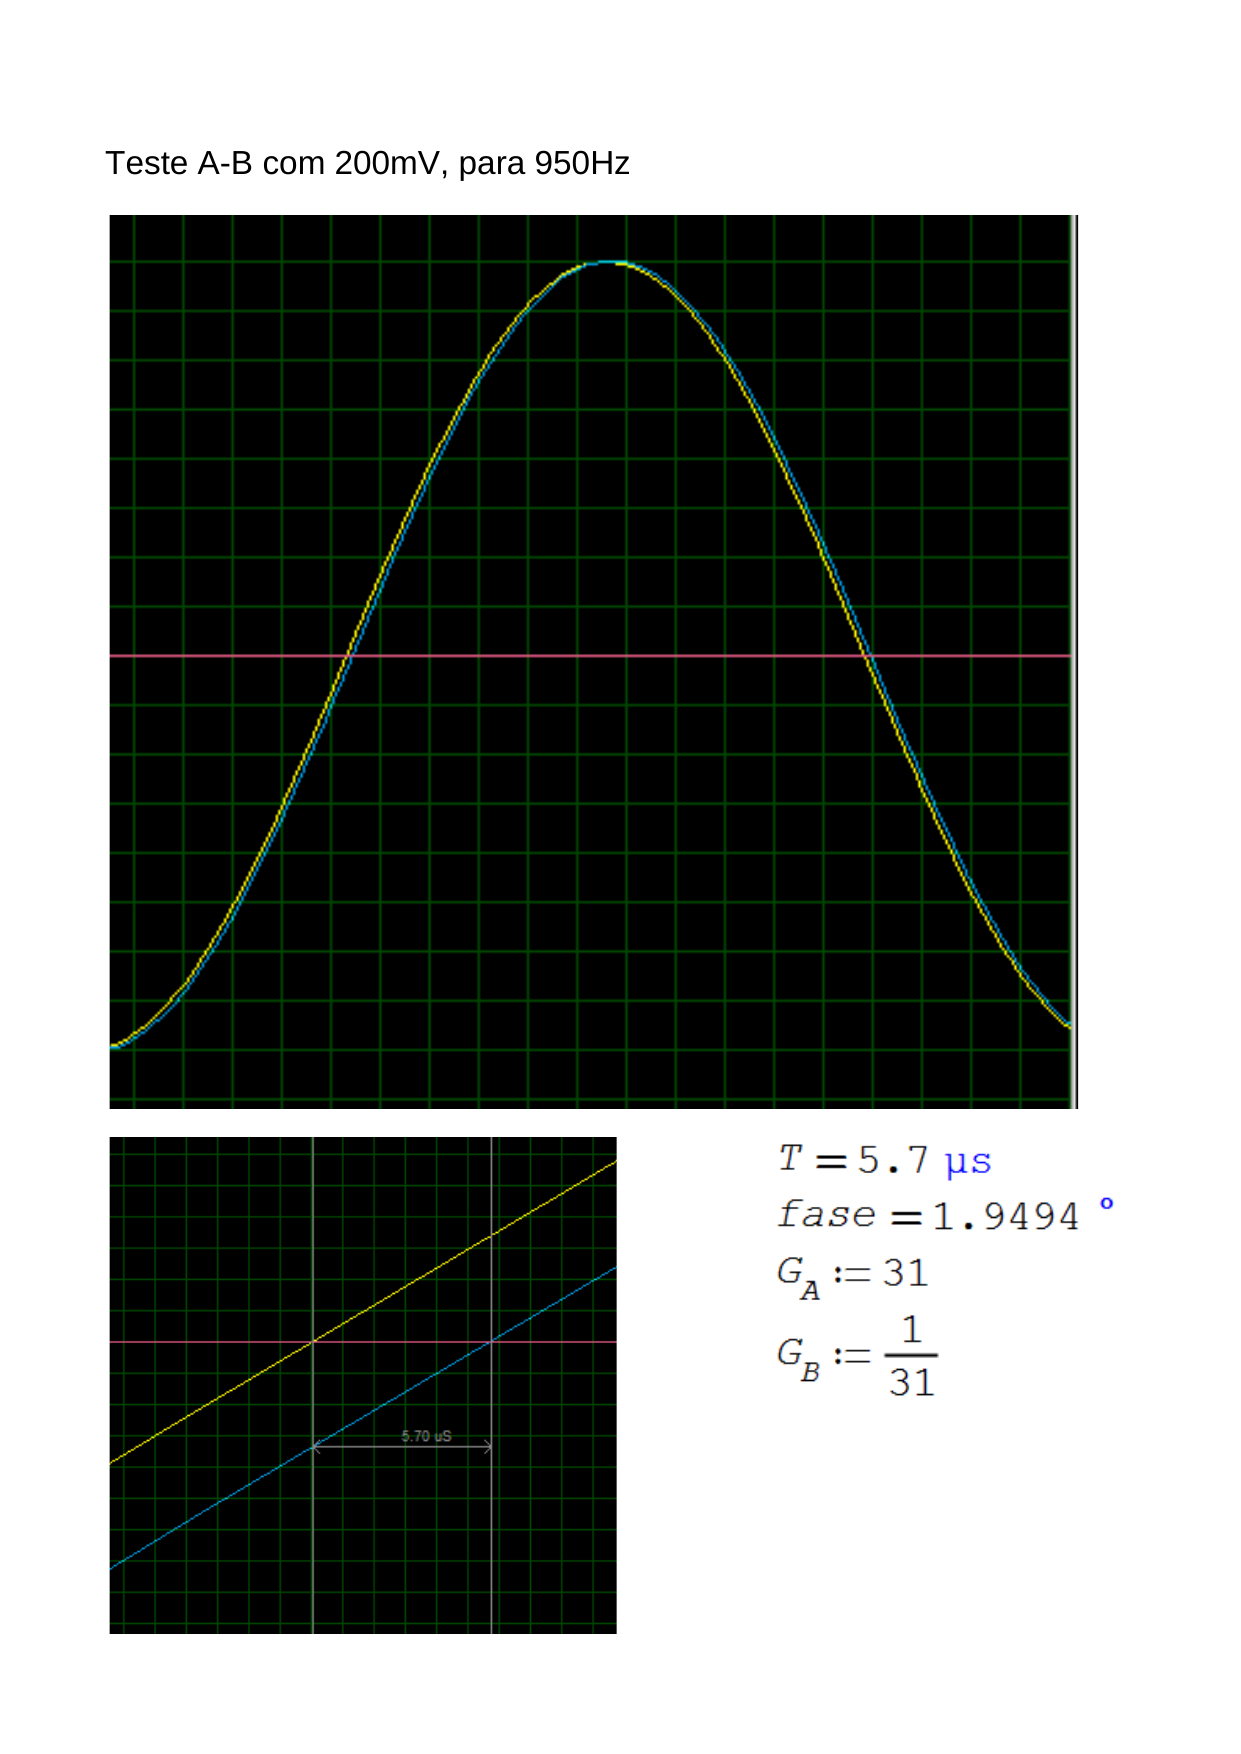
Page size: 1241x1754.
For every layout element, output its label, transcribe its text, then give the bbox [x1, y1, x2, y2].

picture [762, 1126, 1141, 1427]
picture [109, 215, 1079, 1109]
text Teste A-B com 200mV, para 950Hz [30, 143, 1211, 181]
picture [109, 1137, 617, 1634]
